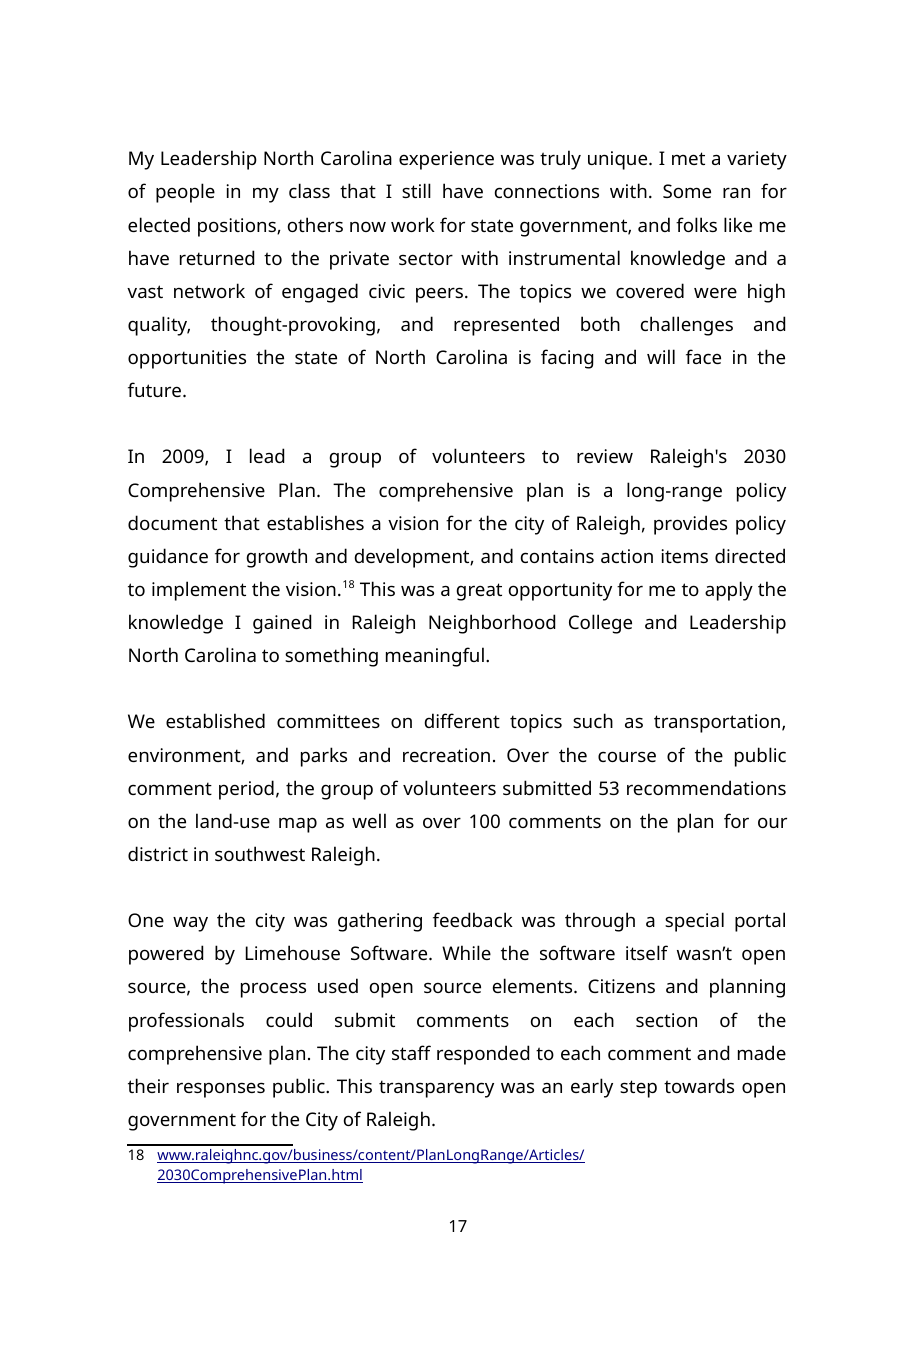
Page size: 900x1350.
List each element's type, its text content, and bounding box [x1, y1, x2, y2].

text We established committees on different topics such as transportation, environment, and parks and recreation. Over the course of the public comment period, the group of volunteers submitted 53 recommendations on the land-use map as well as over 100 comments on the plan for our district in southwest Raleigh. [127, 709, 787, 867]
text In 2009, I lead a group of volunteers to review Raleigh's 2030 Comprehensive Plan. The comprehensive plan is a long-range policy document that establishes a vision for the city of Raleigh, provides policy guidance for growth and development, and contains action items directed to implement the vision. This was a great opportunity for me to apply the knowledge I gained in Raleigh Neighborhood College and Leadership North Carolina to something meaningful. [127, 444, 787, 668]
text One way the city was gathering feedback was through a special portal powered by Limehouse Software. While the software itself wasn’t open source, the process used open source elements. Citizens and planning professionals could submit comments on each section of the comprehensive plan. The city staff responded to each comment and made their responses public. This transparency was an early step towards open government for the City of Raleigh. [127, 907, 787, 1132]
text My Leadership North Carolina experience was truly unique. I met a variety of people in my class that I still have connections with. Some ran for elected positions, others now work for state government, and folks like me have returned to the private sector with instrumental knowledge and a vast network of engaged civic peers. The topics we covered were high quality, thought-provoking, and represented both challenges and opportunities the state of North Carolina is facing and will face in the future. [127, 146, 787, 403]
text www.raleighnc.gov/business/content/PlanLongRange/Articles/2030ComprehensivePlan.html [127, 1145, 787, 1185]
